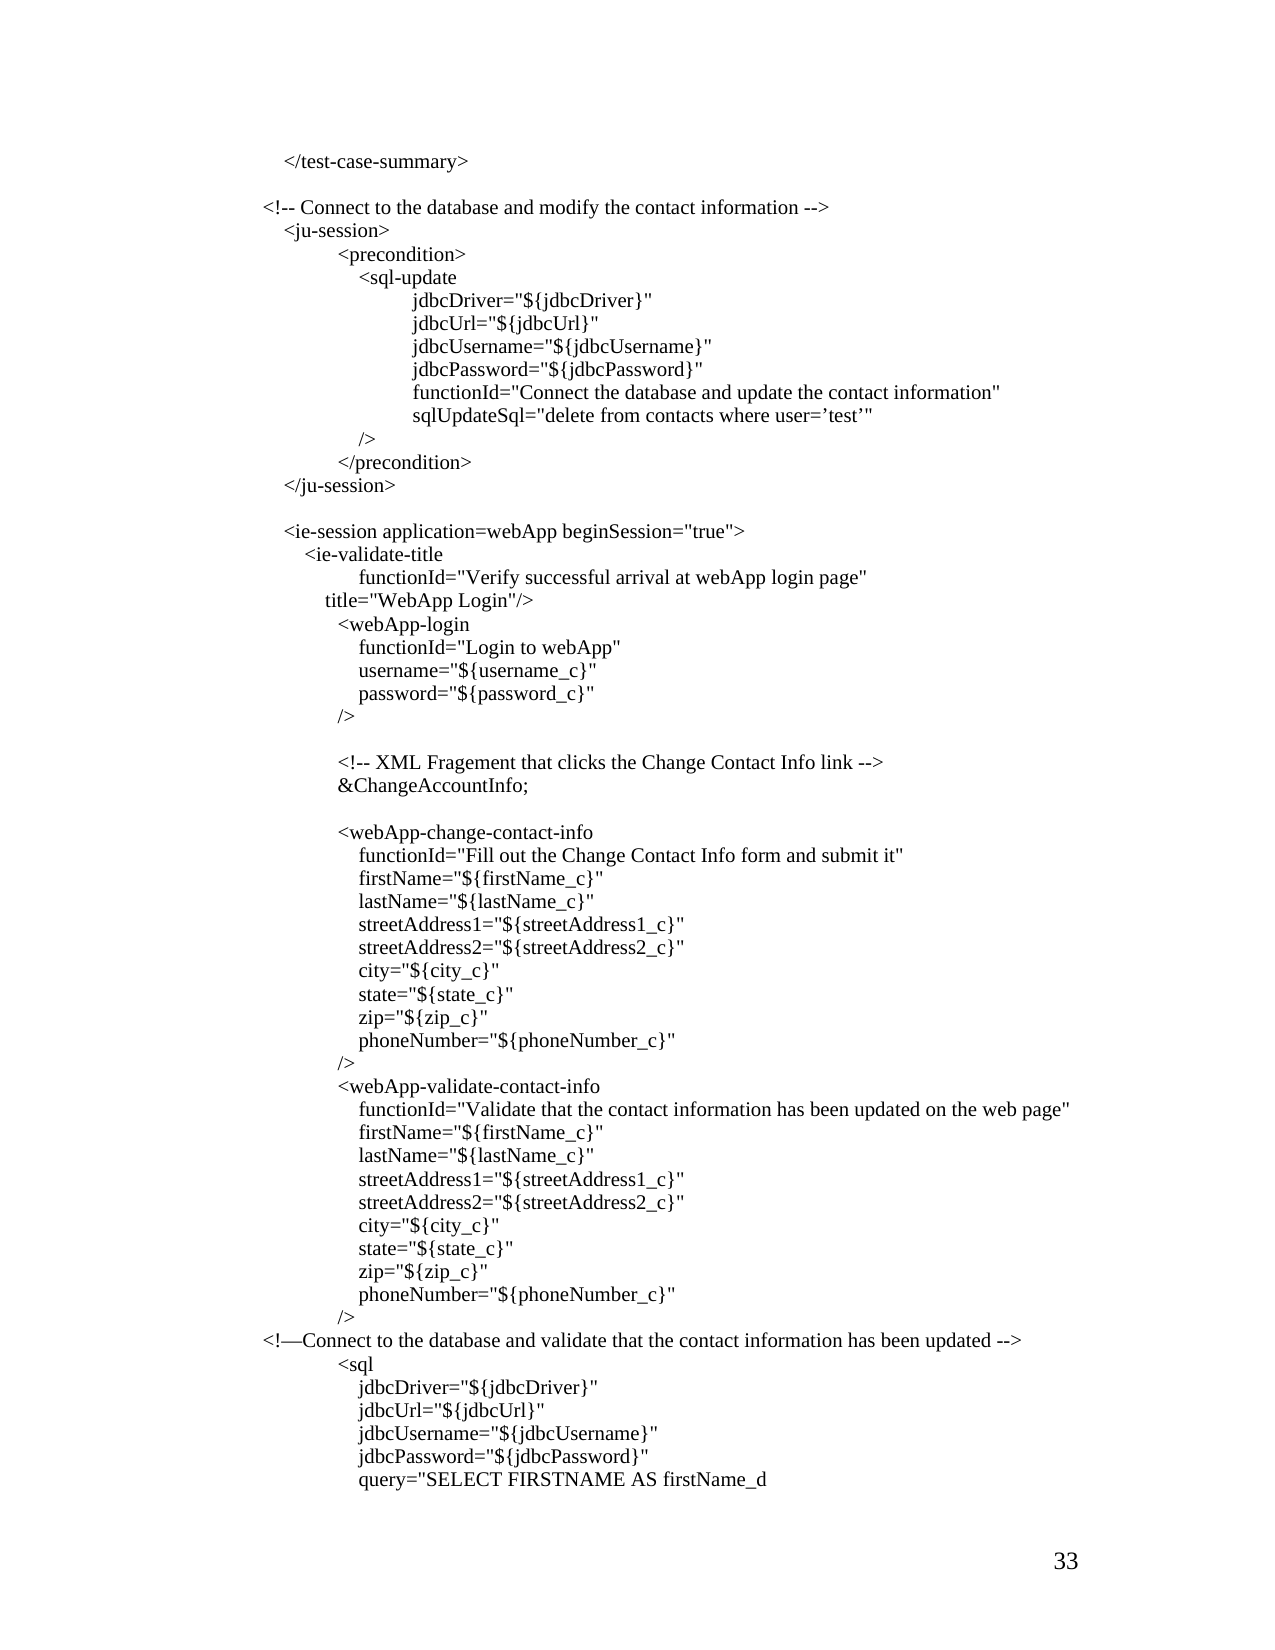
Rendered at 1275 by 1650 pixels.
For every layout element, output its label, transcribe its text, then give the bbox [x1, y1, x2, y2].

text jdbcUsername="${jdbcUsername}" [187, 335, 1087, 358]
text lastName="${lastName_c}" [187, 890, 1087, 913]
text <!-- Connect to the database and modify the contact information --> [187, 196, 1087, 219]
text &ChangeAccountInfo; [187, 774, 1087, 797]
text <precondition> [187, 242, 1087, 266]
text jdbcDriver="${jdbcDriver}" [187, 1376, 1087, 1399]
text firstName="${firstName_c}" [187, 867, 1087, 890]
text zip="${zip_c}" [187, 1260, 1087, 1283]
text jdbcUsername="${jdbcUsername}" [187, 1422, 1087, 1445]
text <sql [187, 1352, 1087, 1376]
text <webApp-validate-contact-info [187, 1075, 1087, 1098]
text <webApp-login [187, 612, 1087, 636]
text /> [187, 427, 1087, 451]
text <ju-session> [187, 219, 1087, 242]
text streetAddress1="${streetAddress1_c}" [187, 913, 1087, 936]
text </ju-session> [187, 474, 1087, 497]
text /> [187, 1306, 1087, 1329]
text title="WebApp Login"/> [187, 589, 1087, 612]
text </precondition> [187, 451, 1087, 474]
text <ie-validate-title [187, 543, 1087, 566]
text streetAddress2="${streetAddress2_c}" [187, 1191, 1087, 1214]
text functionId="Fill out the Change Contact Info form and submit it" [187, 844, 1087, 867]
text jdbcUrl="${jdbcUrl}" [187, 312, 1087, 335]
text functionId="Login to webApp" [187, 636, 1087, 659]
text phoneNumber="${phoneNumber_c}" [187, 1029, 1087, 1052]
text <ie-session application=webApp beginSession="true"> [187, 520, 1087, 543]
text streetAddress2="${streetAddress2_c}" [187, 936, 1087, 959]
text firstName="${firstName_c}" [187, 1121, 1087, 1144]
text phoneNumber="${phoneNumber_c}" [187, 1283, 1087, 1306]
text jdbcPassword="${jdbcPassword}" [187, 1445, 1087, 1468]
text <!-- XML Fragement that clicks the Change Contact Info link --> [187, 751, 1087, 774]
text /> [187, 705, 1087, 728]
text <sql-update [187, 266, 1087, 289]
text jdbcUrl="${jdbcUrl}" [187, 1399, 1087, 1422]
text streetAddress1="${streetAddress1_c}" [187, 1167, 1087, 1191]
text password="${password_c}" [187, 682, 1087, 705]
text <webApp-change-contact-info [187, 821, 1087, 844]
text jdbcPassword="${jdbcPassword}" [187, 358, 1087, 381]
text state="${state_c}" [187, 1237, 1087, 1260]
text username="${username_c}" [187, 659, 1087, 682]
text state="${state_c}" [187, 982, 1087, 1006]
text jdbcDriver="${jdbcDriver}" [187, 289, 1087, 312]
text functionId="Validate that the contact information has been updated on the web page" [187, 1098, 1087, 1121]
text </test-case-summary> [187, 150, 1087, 173]
text city="${city_c}" [187, 1214, 1087, 1237]
text lastName="${lastName_c}" [187, 1144, 1087, 1167]
text /> [187, 1052, 1087, 1075]
text <!—Connect to the database and validate that the contact information has been updated --> [187, 1329, 1087, 1352]
text city="${city_c}" [187, 959, 1087, 982]
text query="SELECT FIRSTNAME AS firstName_d [187, 1468, 1087, 1491]
text sqlUpdateSql="delete from contacts where user=’test’" [187, 404, 1087, 427]
text functionId="Connect the database and update the contact information" [187, 381, 1087, 404]
text zip="${zip_c}" [187, 1006, 1087, 1029]
text functionId="Verify successful arrival at webApp login page" [187, 566, 1087, 589]
